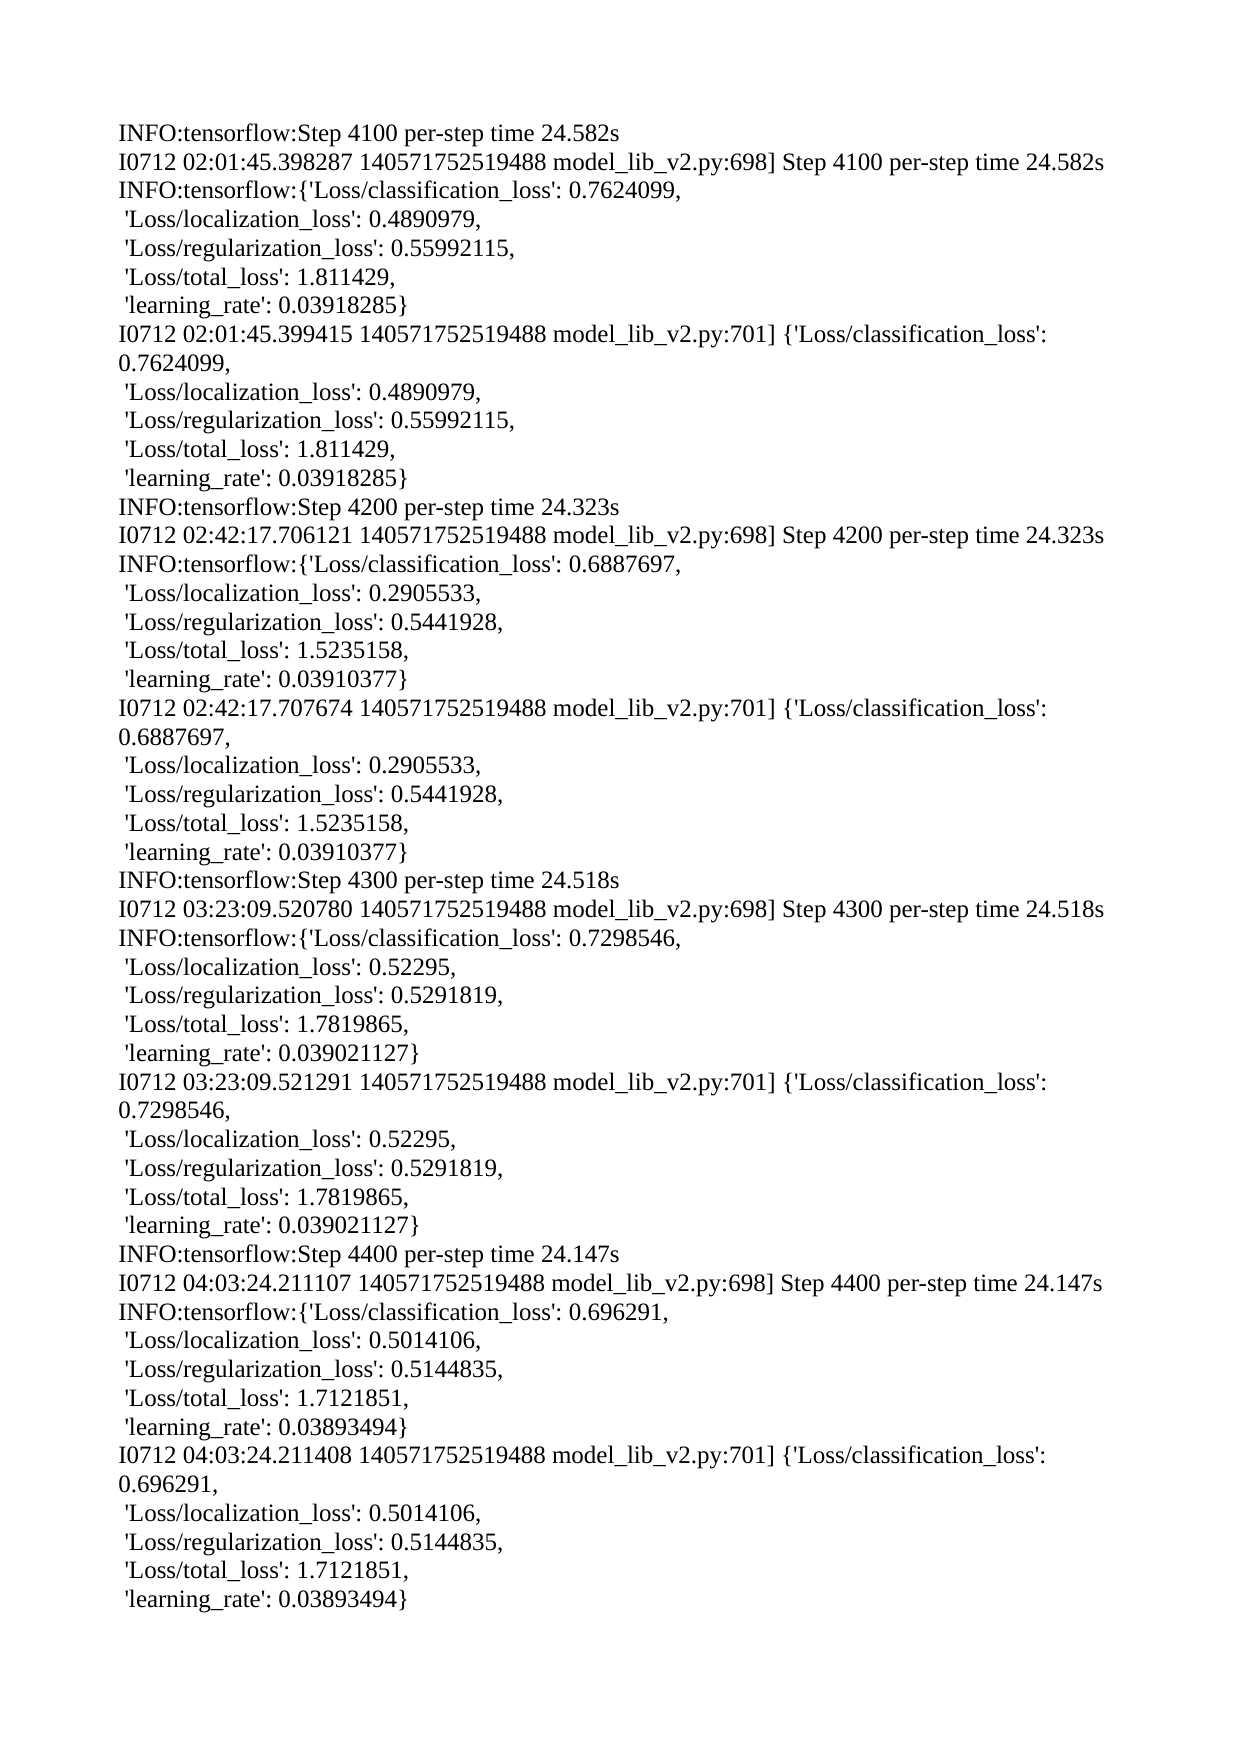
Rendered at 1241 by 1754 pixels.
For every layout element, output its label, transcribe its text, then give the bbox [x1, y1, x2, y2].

text 'Loss/regularization_loss': 0.5291819, [118, 981, 1122, 1009]
text I0712 02:01:45.398287 140571752519488 model_lib_v2.py:698] Step 4100 per-step time 24.582s [118, 147, 1122, 176]
text 'Loss/localization_loss': 0.4890979, [118, 204, 1122, 233]
text 'Loss/total_loss': 1.7121851, [118, 1556, 1122, 1584]
text INFO:tensorflow:{'Loss/classification_loss': 0.6887697, [118, 549, 1122, 578]
text 'learning_rate': 0.03910377} [118, 837, 1122, 866]
text 'Loss/regularization_loss': 0.5441928, [118, 779, 1122, 808]
text INFO:tensorflow:{'Loss/classification_loss': 0.7298546, [118, 923, 1122, 952]
text 'Loss/total_loss': 1.811429, [118, 262, 1122, 291]
text I0712 02:42:17.706121 140571752519488 model_lib_v2.py:698] Step 4200 per-step time 24.323s [118, 521, 1122, 549]
text 'learning_rate': 0.03918285} [118, 291, 1122, 319]
text I0712 03:23:09.521291 140571752519488 model_lib_v2.py:701] {'Loss/classification_loss': 0.7298546, [118, 1067, 1122, 1124]
text I0712 02:01:45.399415 140571752519488 model_lib_v2.py:701] {'Loss/classification_loss': 0.7624099, [118, 319, 1122, 377]
text 'learning_rate': 0.039021127} [118, 1211, 1122, 1239]
text 'Loss/localization_loss': 0.2905533, [118, 578, 1122, 607]
text I0712 03:23:09.520780 140571752519488 model_lib_v2.py:698] Step 4300 per-step time 24.518s [118, 894, 1122, 923]
text 'learning_rate': 0.03893494} [118, 1584, 1122, 1613]
text 'Loss/localization_loss': 0.52295, [118, 952, 1122, 981]
text 'Loss/total_loss': 1.7121851, [118, 1383, 1122, 1412]
text 'learning_rate': 0.03893494} [118, 1412, 1122, 1441]
text 'Loss/regularization_loss': 0.55992115, [118, 233, 1122, 262]
text 'learning_rate': 0.03910377} [118, 664, 1122, 693]
text I0712 02:42:17.707674 140571752519488 model_lib_v2.py:701] {'Loss/classification_loss': 0.6887697, [118, 693, 1122, 751]
text 'Loss/localization_loss': 0.4890979, [118, 377, 1122, 406]
text 'Loss/localization_loss': 0.52295, [118, 1124, 1122, 1153]
text INFO:tensorflow:{'Loss/classification_loss': 0.7624099, [118, 176, 1122, 204]
text I0712 04:03:24.211408 140571752519488 model_lib_v2.py:701] {'Loss/classification_loss': 0.696291, [118, 1441, 1122, 1498]
text 'Loss/regularization_loss': 0.5144835, [118, 1527, 1122, 1556]
text 'Loss/regularization_loss': 0.5441928, [118, 607, 1122, 636]
text 'Loss/regularization_loss': 0.5291819, [118, 1153, 1122, 1182]
text INFO:tensorflow:Step 4300 per-step time 24.518s [118, 866, 1122, 894]
text 'Loss/total_loss': 1.7819865, [118, 1009, 1122, 1038]
text INFO:tensorflow:Step 4400 per-step time 24.147s [118, 1239, 1122, 1268]
text 'learning_rate': 0.03918285} [118, 463, 1122, 492]
text 'Loss/localization_loss': 0.5014106, [118, 1498, 1122, 1527]
text 'Loss/total_loss': 1.811429, [118, 434, 1122, 463]
text 'Loss/total_loss': 1.5235158, [118, 808, 1122, 837]
text 'Loss/total_loss': 1.7819865, [118, 1182, 1122, 1211]
text INFO:tensorflow:{'Loss/classification_loss': 0.696291, [118, 1297, 1122, 1326]
text INFO:tensorflow:Step 4100 per-step time 24.582s [118, 118, 1122, 147]
text 'Loss/total_loss': 1.5235158, [118, 636, 1122, 664]
text 'Loss/regularization_loss': 0.55992115, [118, 406, 1122, 434]
text 'Loss/regularization_loss': 0.5144835, [118, 1354, 1122, 1383]
text I0712 04:03:24.211107 140571752519488 model_lib_v2.py:698] Step 4400 per-step time 24.147s [118, 1268, 1122, 1297]
text INFO:tensorflow:Step 4200 per-step time 24.323s [118, 492, 1122, 521]
text 'Loss/localization_loss': 0.5014106, [118, 1326, 1122, 1354]
text 'learning_rate': 0.039021127} [118, 1038, 1122, 1067]
text 'Loss/localization_loss': 0.2905533, [118, 751, 1122, 779]
